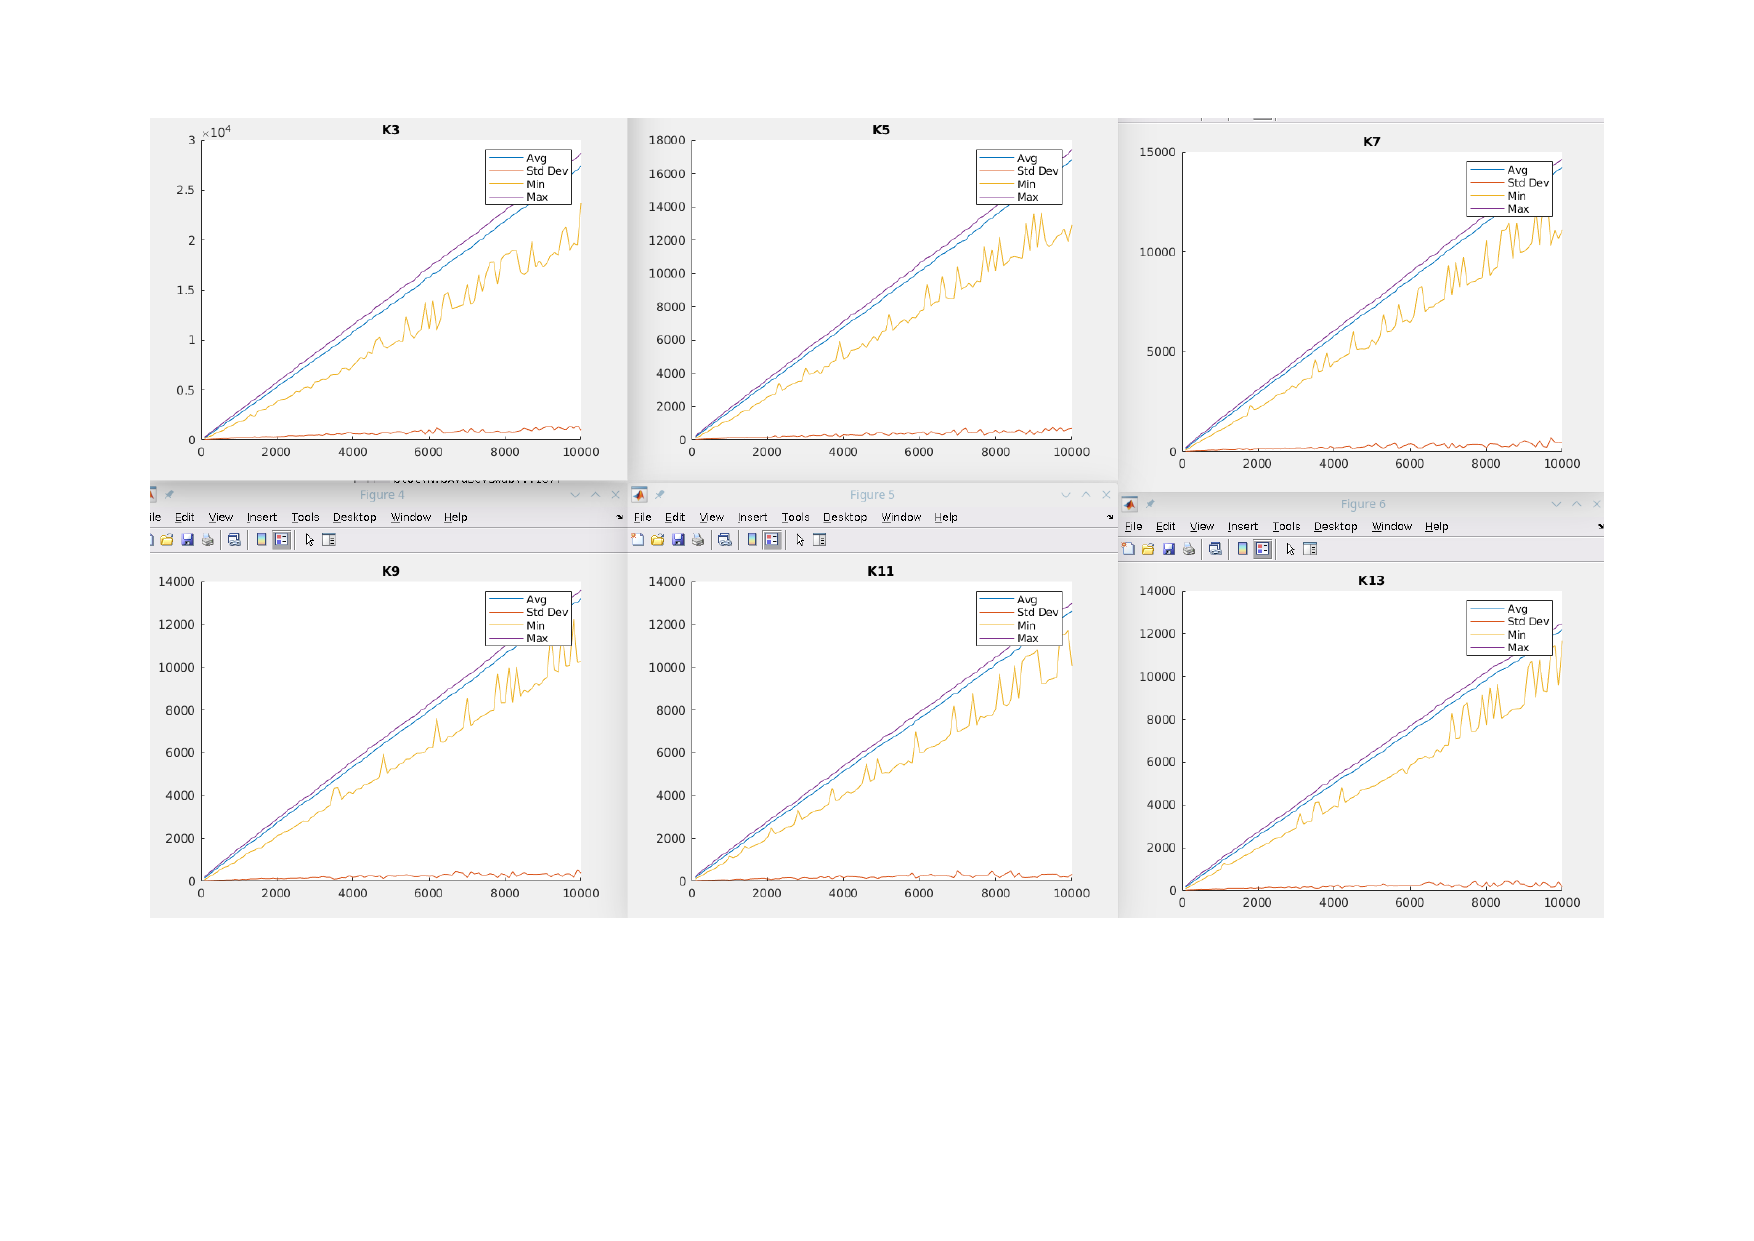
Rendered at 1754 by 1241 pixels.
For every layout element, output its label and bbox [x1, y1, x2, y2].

picture [150, 118, 1604, 918]
